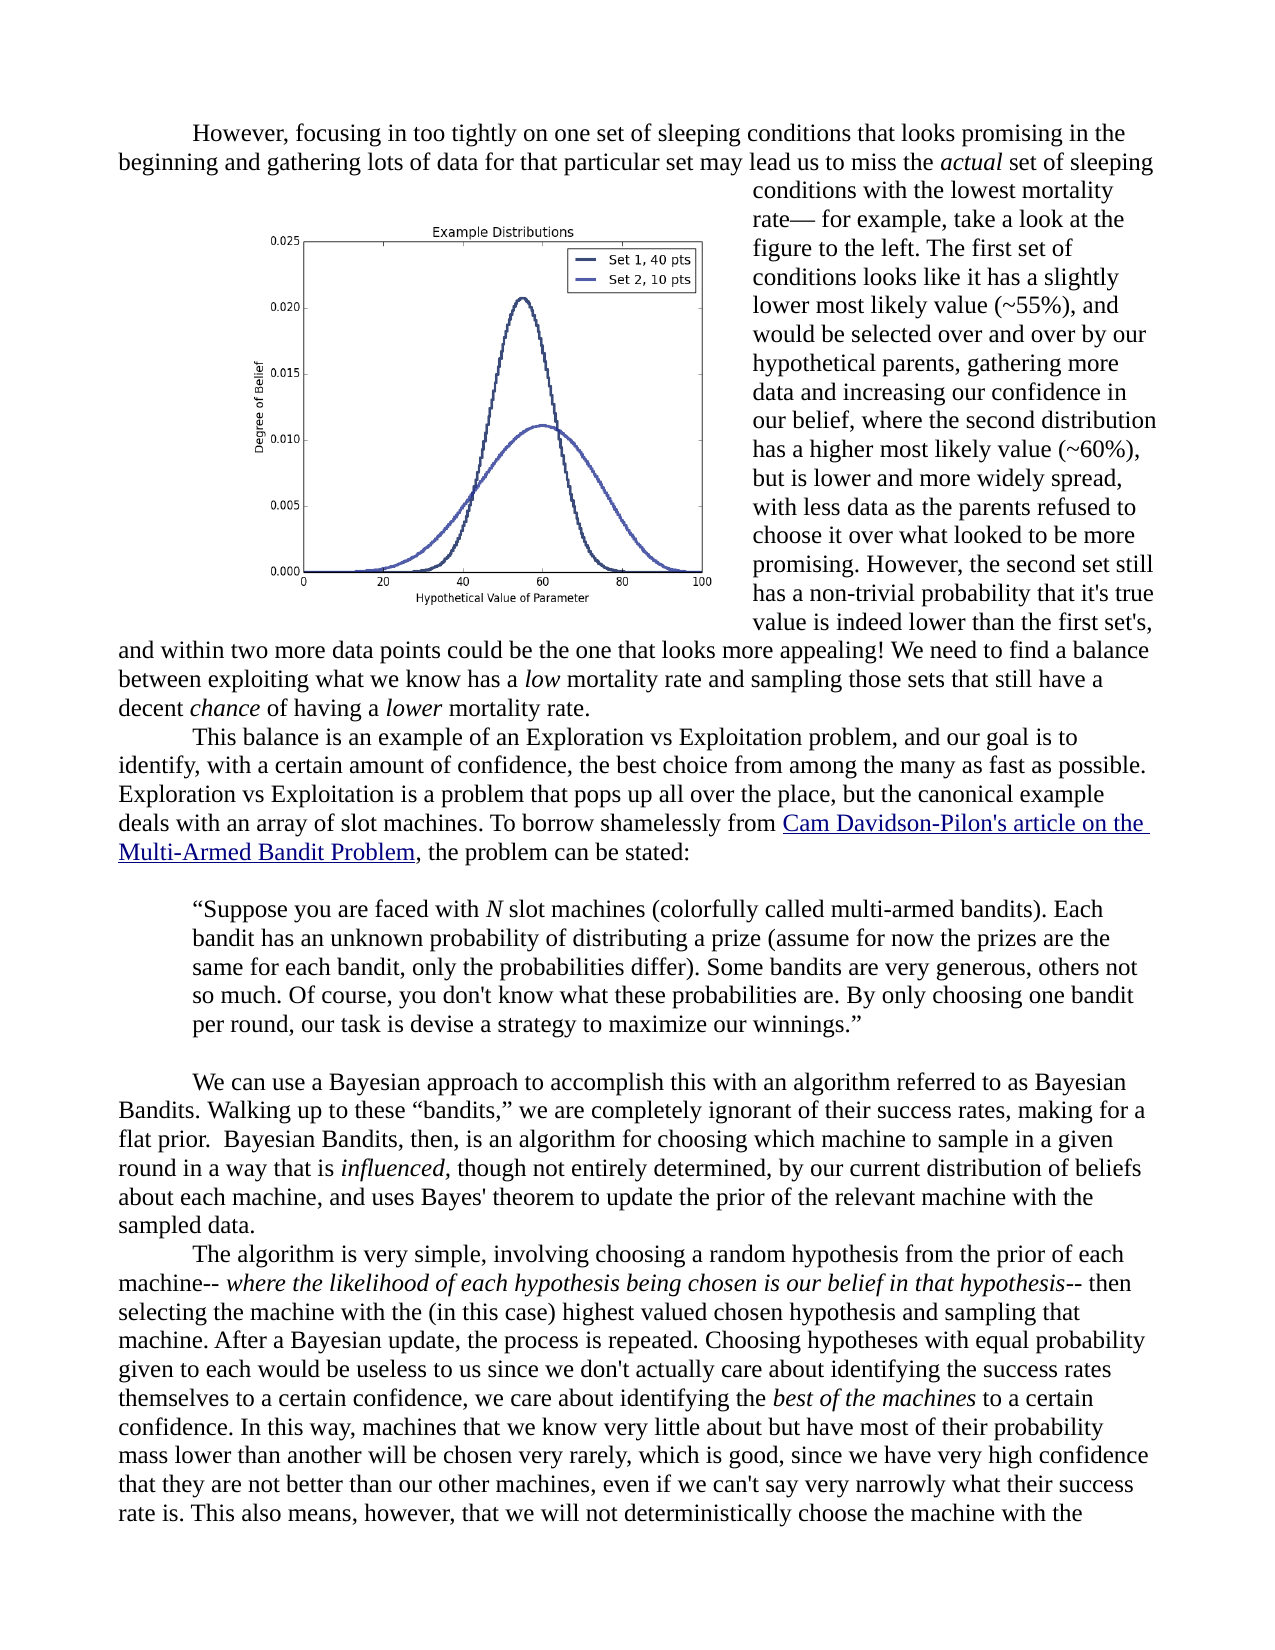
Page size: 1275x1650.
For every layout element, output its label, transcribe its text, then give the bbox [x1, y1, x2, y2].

text This balance is an example of an Exploration vs Exploitation problem, and our goal is to identify, with a certain amount of confidence, the best choice from among the many as fast as possible. Exploration vs Exploitation is a problem that pops up all over the place, but the canonical example deals with an array of slot machines. To borrow shamelessly from Cam Davidson-Pilon's article on the Multi-Armed Bandit Problem, the problem can be stated: [118, 722, 1157, 866]
text We can use a Bayesian approach to accomplish this with an algorithm referred to as Bayesian Bandits. Walking up to these “bandits,” we are completely ignorant of their success rates, making for a flat prior. Bayesian Bandits, then, is an algorithm for choosing which machine to sample in a given round in a way that is influenced, though not entirely determined, by our current distribution of beliefs about each machine, and uses Bayes' theorem to update the prior of the relevant machine with the sampled data. [118, 1067, 1157, 1239]
text However, focusing in too tightly on one set of sleeping conditions that looks promising in the beginning and gathering lots of data for that particular set may lead us to miss the actual set of sleeping conditions with the lowest mortality rate— for example, take a look at the figure to the left. The first set of conditions looks like it has a slightly lower most likely value (~55%), and would be selected over and over by our hypothetical parents, gathering more data and increasing our confidence in our belief, where the second distribution has a higher most likely value (~60%), but is lower and more widely spread, with less data as the parents refused to choose it over what looked to be more promising. However, the second set still has a non-trivial probability that it's true value is indeed lower than the first set's, and within two more data points could be the one that looks more appealing! We need to find a balance between exploiting what we know has a low mortality rate and sampling those sets that still have a decent chance of having a lower mortality rate. [118, 118, 1157, 722]
text The algorithm is very simple, involving choosing a random hypothesis from the prior of each machine-- where the likelihood of each hypothesis being chosen is our belief in that hypothesis-- then selecting the machine with the (in this case) highest valued chosen hypothesis and sampling that machine. After a Bayesian update, the process is repeated. Choosing hypotheses with equal probability given to each would be useless to us since we don't actually care about identifying the success rates themselves to a certain confidence, we care about identifying the best of the machines to a certain confidence. In this way, machines that we know very little about but have most of their probability mass lower than another will be chosen very rarely, which is good, since we have very high confidence that they are not better than our other machines, even if we can't say very narrowly what their success rate is. This also means, however, that we will not deterministically choose the machine with the [118, 1239, 1157, 1527]
text “Suppose you are faced with N slot machines (colorfully called multi-armed bandits). Each bandit has an unknown probability of distributing a prize (assume for now the prizes are the same for each bandit, only the probabilities differ). Some bandits are very generous, others not so much. Of course, you don't know what these probabilities are. By only choosing one bandit per round, our task is devise a strategy to maximize our winnings.” [192, 894, 1157, 1038]
picture [239, 200, 753, 613]
